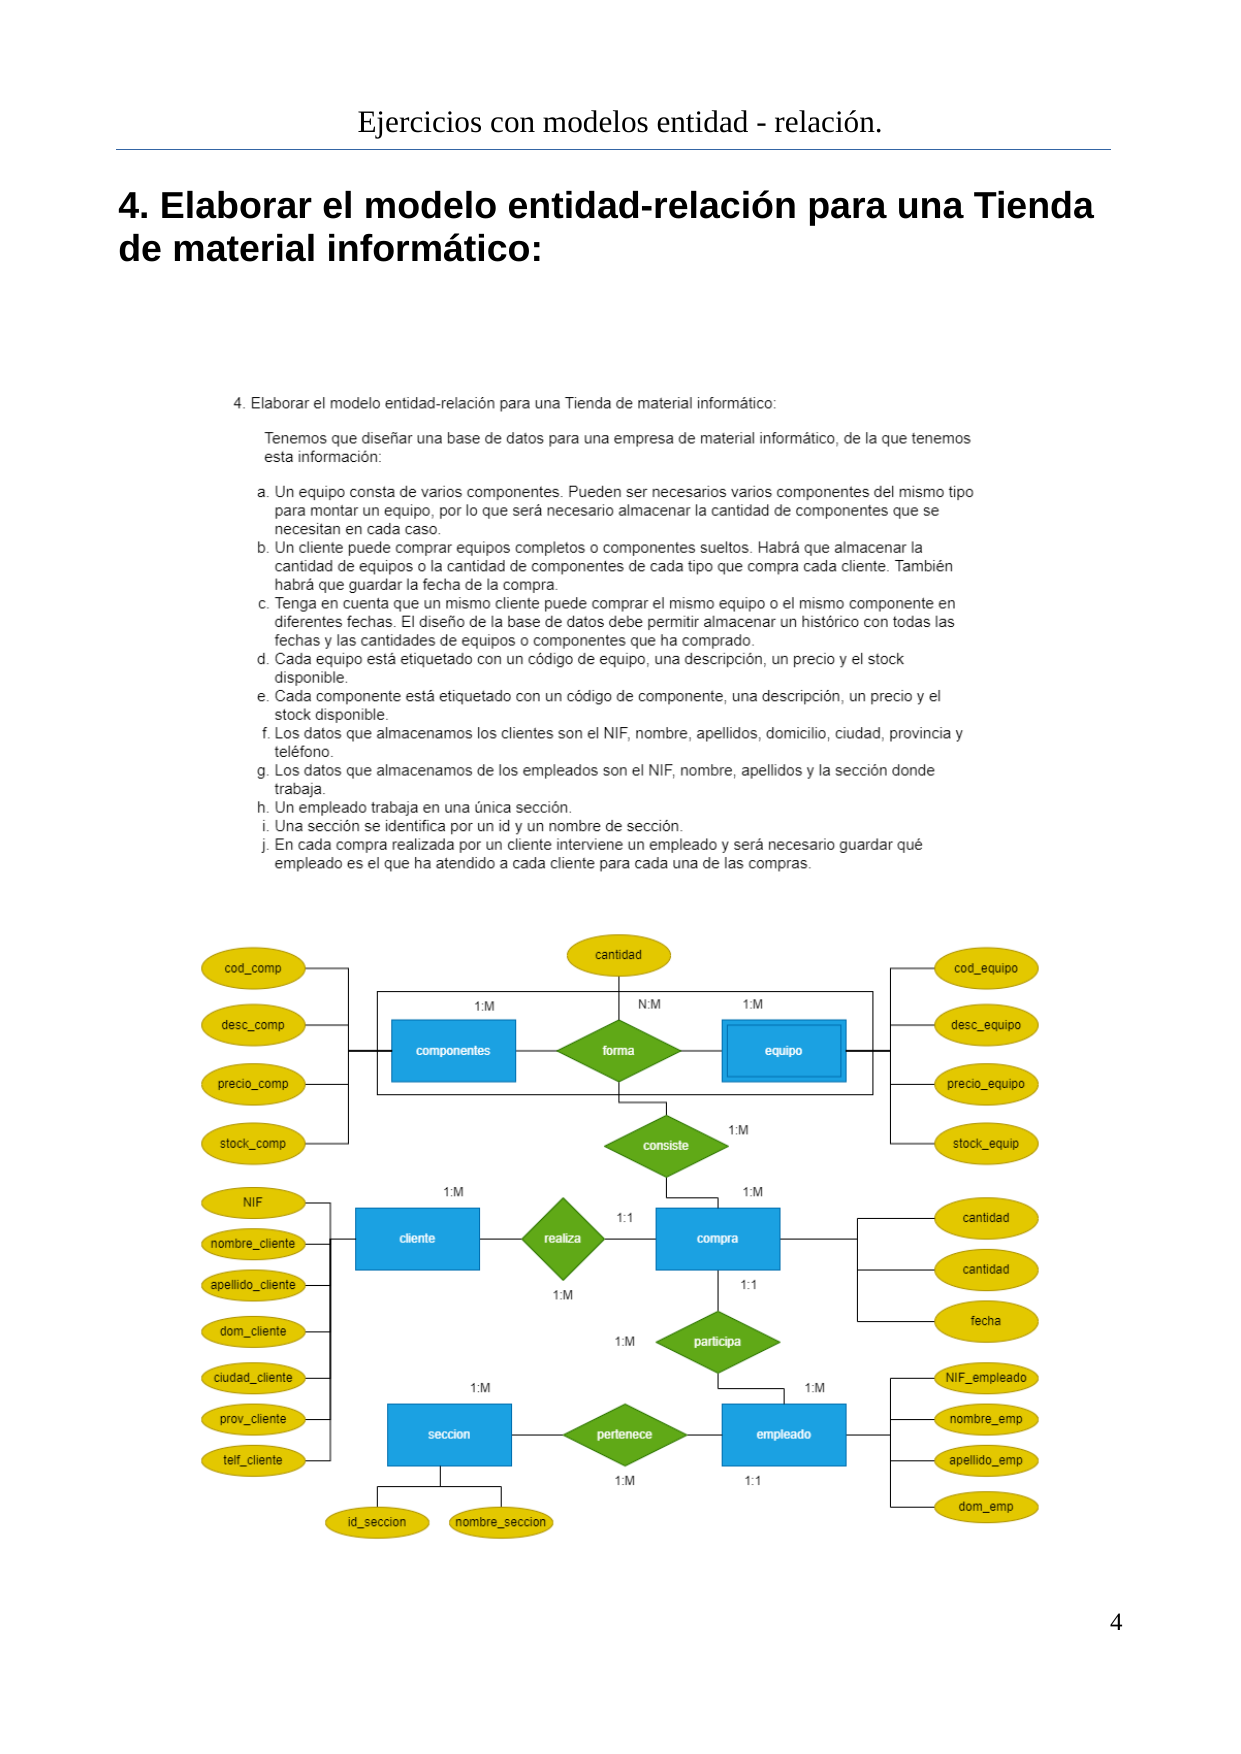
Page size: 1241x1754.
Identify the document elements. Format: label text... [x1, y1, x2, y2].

picture [191, 362, 1049, 1549]
subtitle 4. Elaborar el modelo entidad-relación para una Tienda de material informático: [118, 183, 1122, 269]
